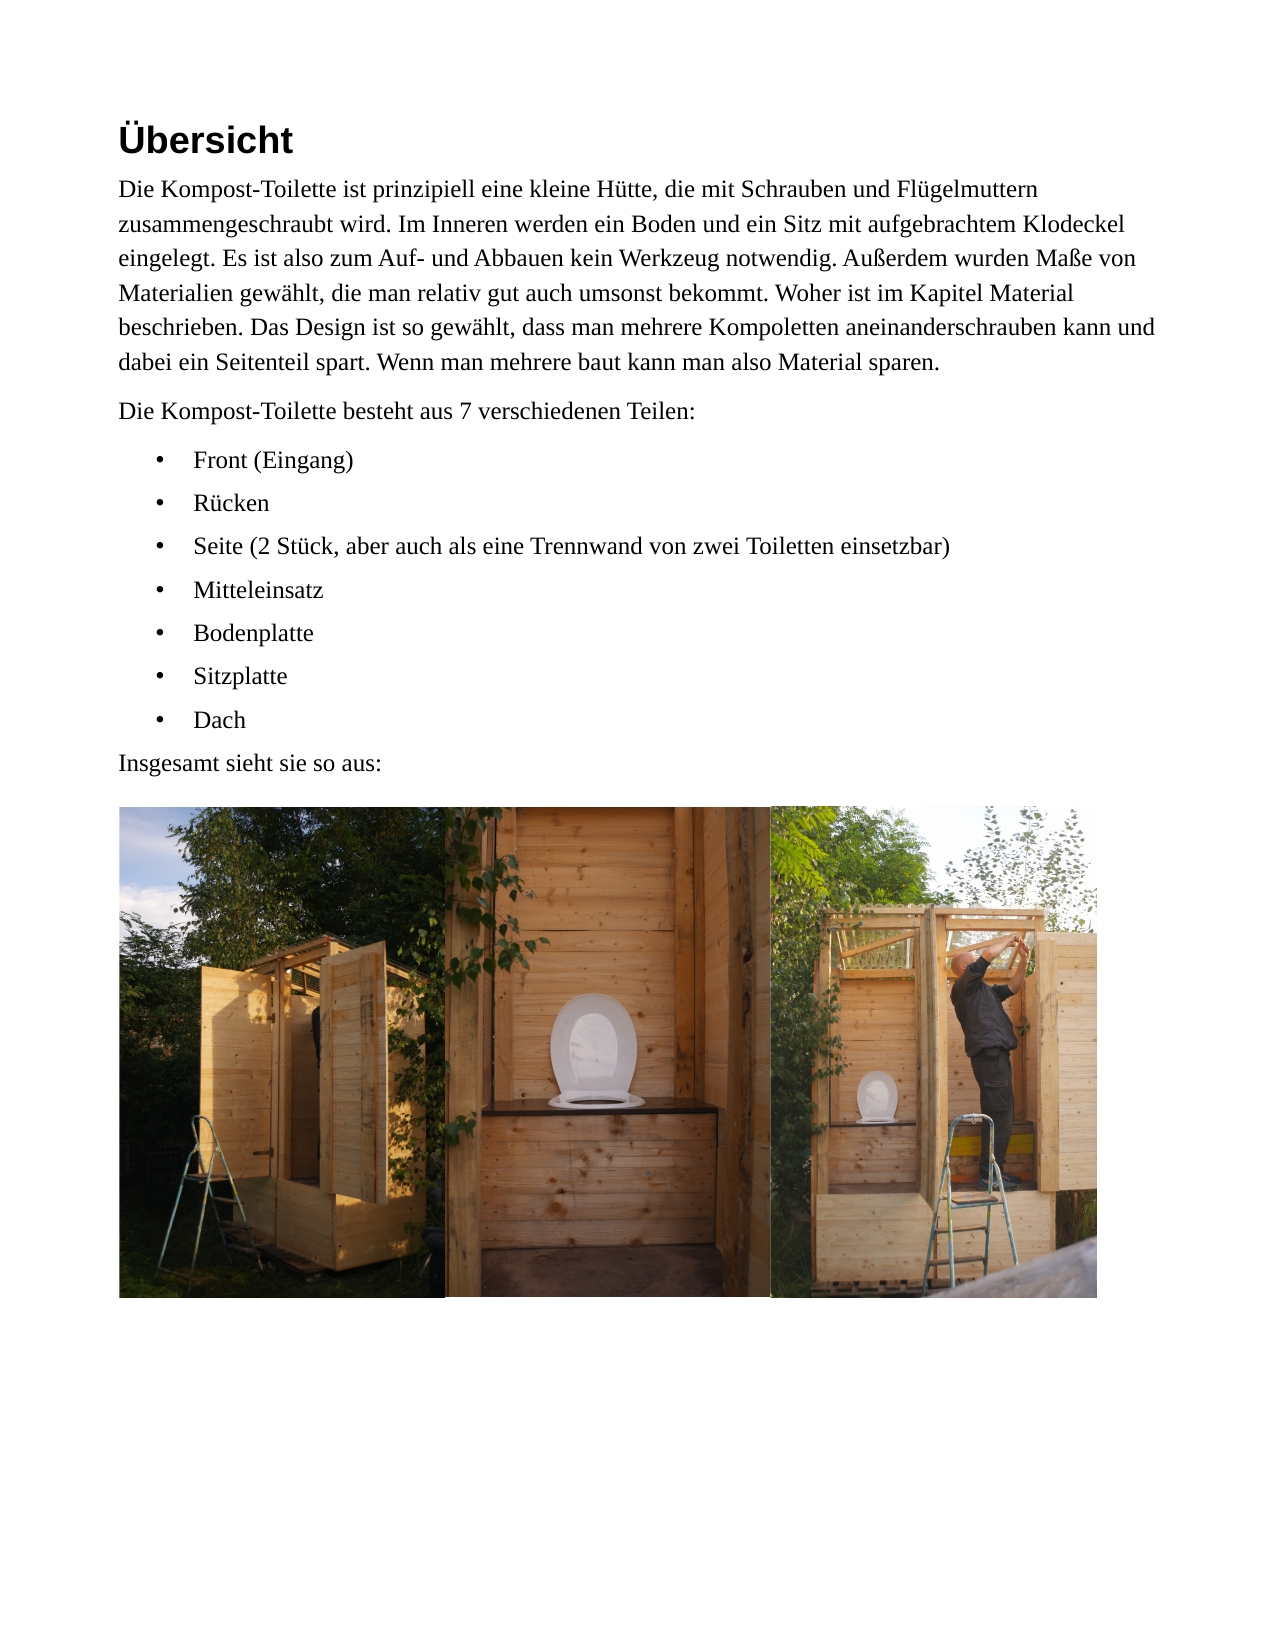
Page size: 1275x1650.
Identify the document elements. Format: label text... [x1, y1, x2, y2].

text Insgesamt sieht sie so aus: [118, 748, 1157, 777]
subtitle Übersicht [118, 118, 1157, 162]
list Sitzplatte [156, 661, 1157, 690]
list Front (Eingang) [156, 445, 1157, 473]
text Die Kompost-Toilette ist prinzipiell eine kleine Hütte, die mit Schrauben und Flügelmuttern zusammengeschraubt wird. Im Inneren werden ein Boden und ein Sitz mit aufgebrachtem Klodeckel eingelegt. Es ist also zum Auf- und Abbauen kein Werkzeug notwendig. Außerdem wurden Maße von Materialien gewählt, die man relativ gut auch umsonst bekommt. Woher ist im Kapitel Material beschrieben. Das Design ist so gewählt, dass man mehrere Kompoletten aneinanderschrauben kann und dabei ein Seitenteil spart. Wenn man mehrere baut kann man also Material sparen. [118, 174, 1157, 375]
text Die Kompost-Toilette besteht aus 7 verschiedenen Teilen: [118, 396, 1157, 424]
list Dach [156, 705, 1157, 733]
picture [119, 806, 1097, 1298]
list Seite (2 Stück, aber auch als eine Trennwand von zwei Toiletten einsetzbar) [156, 531, 1157, 560]
list Mitteleinsatz [156, 575, 1157, 603]
list Bodenplatte [156, 618, 1157, 647]
list Rücken [156, 488, 1157, 517]
